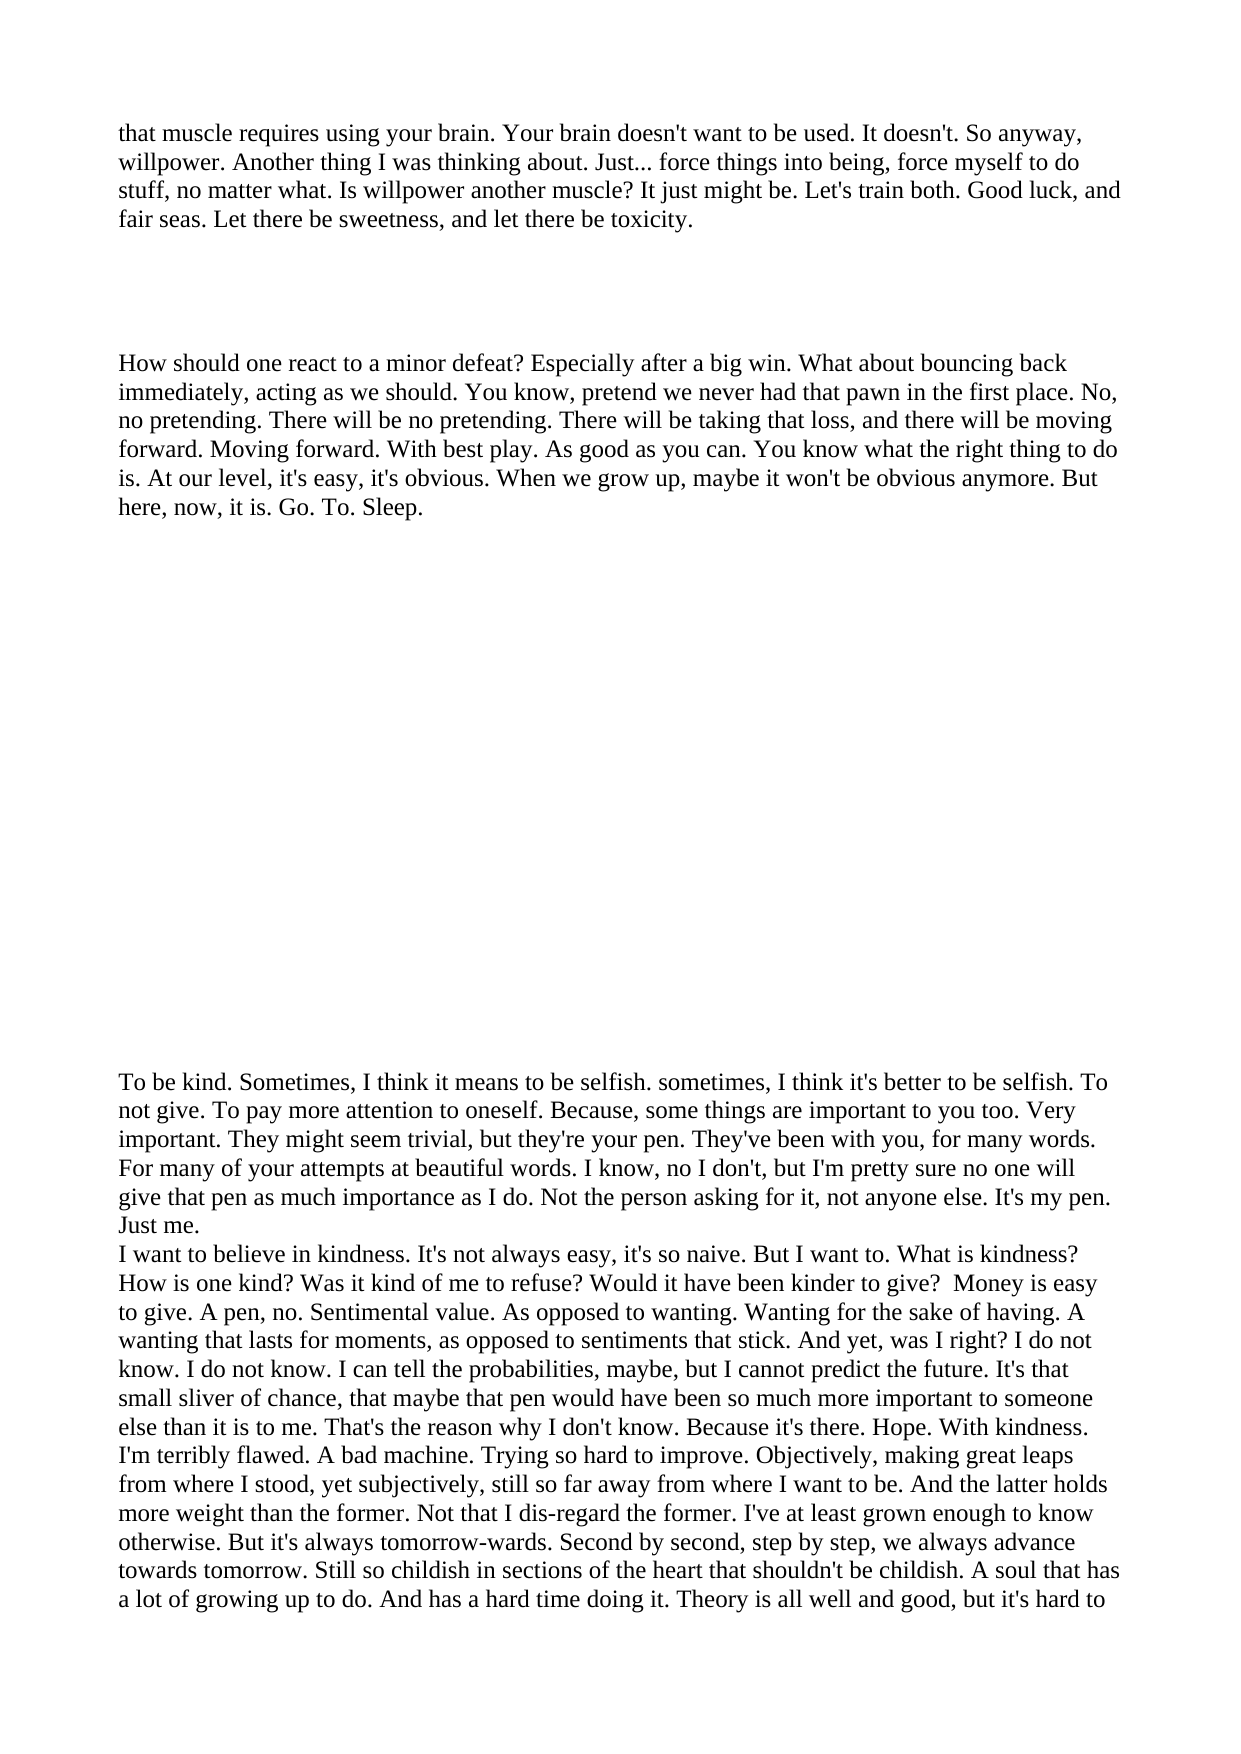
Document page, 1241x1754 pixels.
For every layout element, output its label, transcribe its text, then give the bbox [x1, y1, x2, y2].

text I want to believe in kindness. It's not always easy, it's so naive. But I want to. What is kindness? How is one kind? Was it kind of me to refuse? Would it have been kinder to give? Money is easy to give. A pen, no. Sentimental value. As opposed to wanting. Wanting for the sake of having. A wanting that lasts for moments, as opposed to sentiments that stick. And yet, was I right? I do not know. I do not know. I can tell the probabilities, maybe, but I cannot predict the future. It's that small sliver of chance, that maybe that pen would have been so much more important to someone else than it is to me. That's the reason why I don't know. Because it's there. Hope. With kindness. [118, 1239, 1122, 1441]
text How should one react to a minor defeat? Especially after a big win. What about bouncing back immediately, acting as we should. You know, pretend we never had that pawn in the first place. No, no pretending. There will be no pretending. There will be taking that loss, and there will be moving forward. Moving forward. With best play. As good as you can. You know what the right thing to do is. At our level, it's easy, it's obvious. When we grow up, maybe it won't be obvious anymore. But here, now, it is. Go. To. Sleep. [118, 348, 1122, 521]
text To be kind. Sometimes, I think it means to be selfish. sometimes, I think it's better to be selfish. To not give. To pay more attention to oneself. Because, some things are important to you too. Very important. They might seem trivial, but they're your pen. They've been with you, for many words. For many of your attempts at beautiful words. I know, no I don't, but I'm pretty sure no one will give that pen as much importance as I do. Not the person asking for it, not anyone else. It's my pen. Just me. [118, 1067, 1122, 1239]
text I'm terribly flawed. A bad machine. Trying so hard to improve. Objectively, making great leaps from where I stood, yet subjectively, still so far away from where I want to be. And the latter holds more weight than the former. Not that I dis-regard the former. I've at least grown enough to know otherwise. But it's always tomorrow-wards. Second by second, step by step, we always advance towards tomorrow. Still so childish in sections of the heart that shouldn't be childish. A soul that has a lot of growing up to do. And has a hard time doing it. Theory is all well and good, but it's hard to [118, 1441, 1122, 1613]
text that muscle requires using your brain. Your brain doesn't want to be used. It doesn't. So anyway, willpower. Another thing I was thinking about. Just... force things into being, force myself to do stuff, no matter what. Is willpower another muscle? It just might be. Let's train both. Good luck, and fair seas. Let there be sweetness, and let there be toxicity. [118, 118, 1122, 233]
